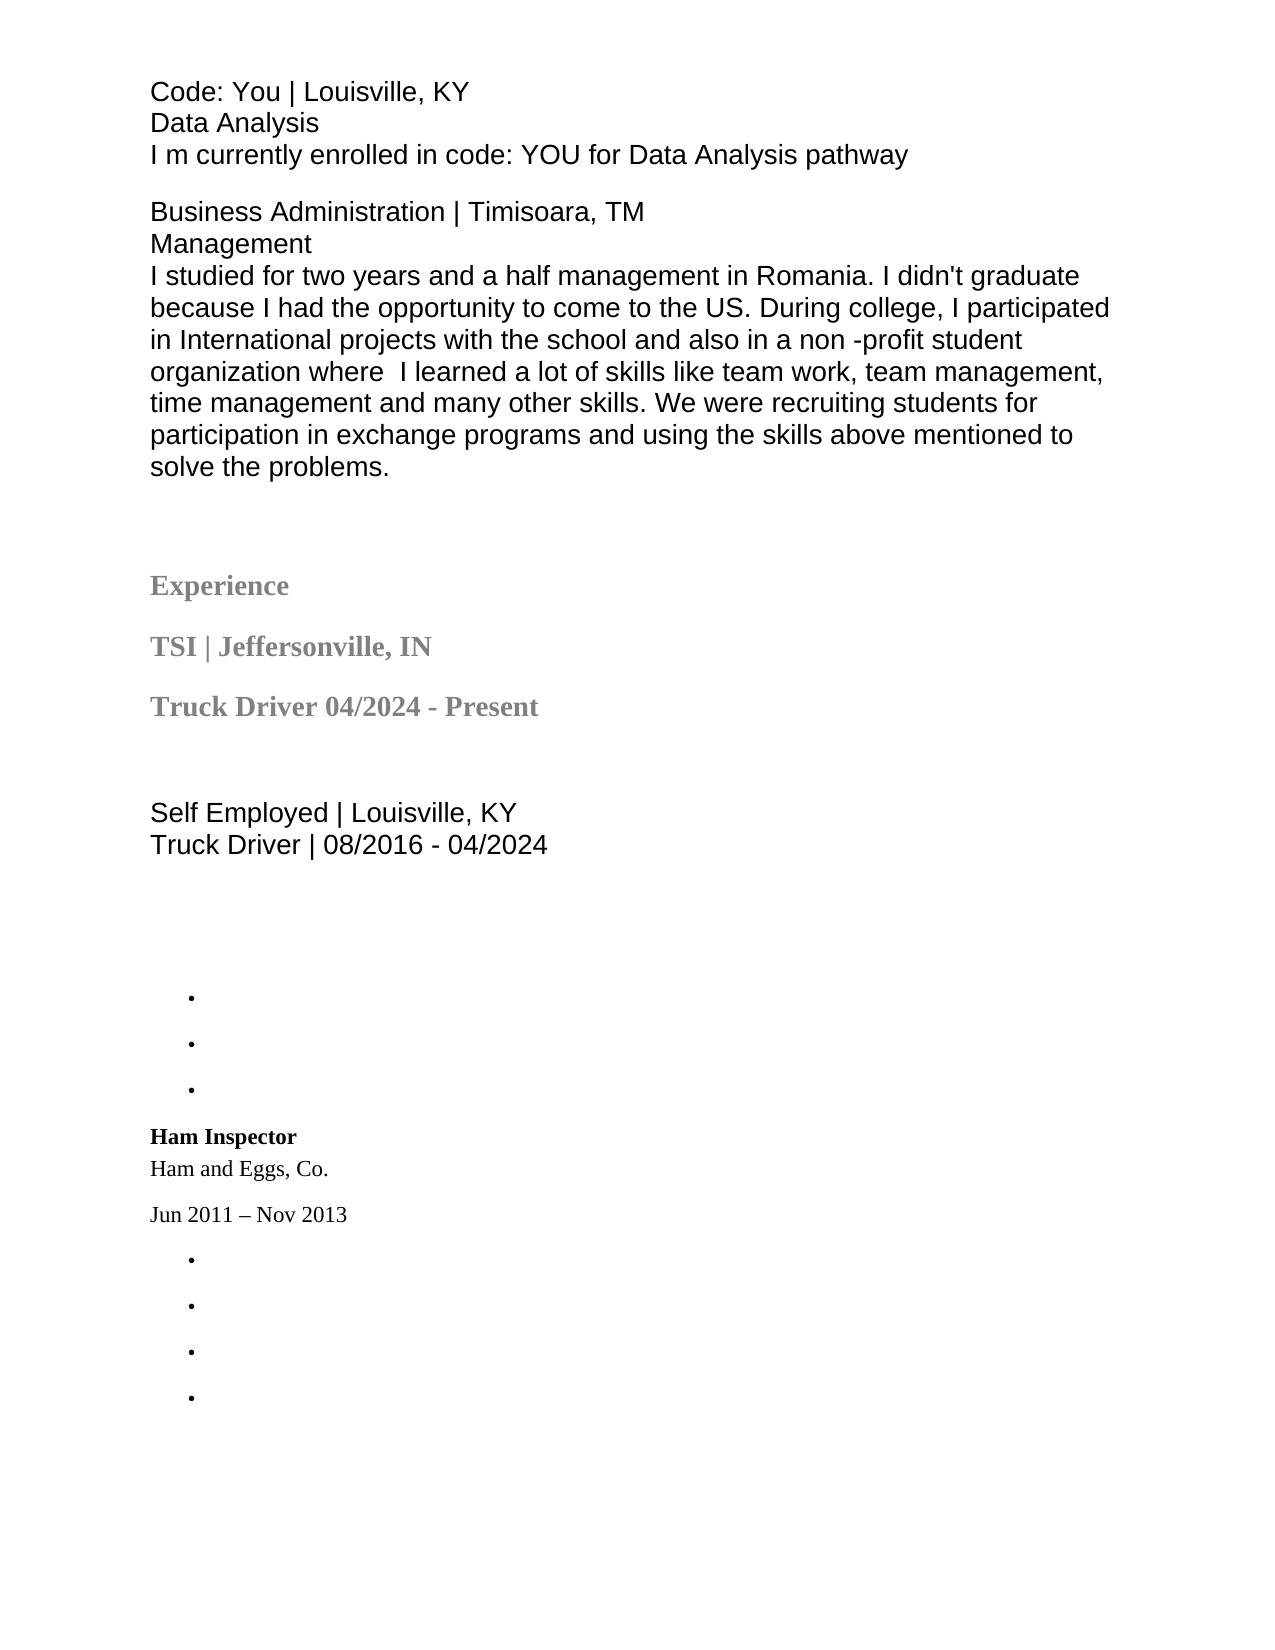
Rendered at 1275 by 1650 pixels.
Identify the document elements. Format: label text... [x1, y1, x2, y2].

text Self Employed | Louisville, KY Truck Driver | 08/2016 - 04/2024 [150, 796, 1125, 860]
text Truck Driver 04/2024 - Present [150, 689, 1125, 723]
text Ham Inspector Ham and Eggs, Co. [150, 1123, 1125, 1181]
text TSI | Jeffersonville, IN [150, 629, 1125, 662]
text Experience [150, 568, 1125, 602]
text Jun 2011 – Nov 2013 [150, 1201, 1125, 1227]
text Business Administration | Timisoara, TM Management I studied for two years and a half management in Romania. I didn't graduate because I had the opportunity to come to the US. During college, I participated in International projects with the school and also in a non -profit student organization where I learned a lot of skills like team work, team management, time management and many other skills. We were recruiting students for participation in exchange programs and using the skills above mentioned to solve the problems. [150, 196, 1125, 482]
text Code: You | Louisville, KY Data Analysis I m currently enrolled in code: YOU for Data Analysis pathway [150, 75, 1125, 171]
